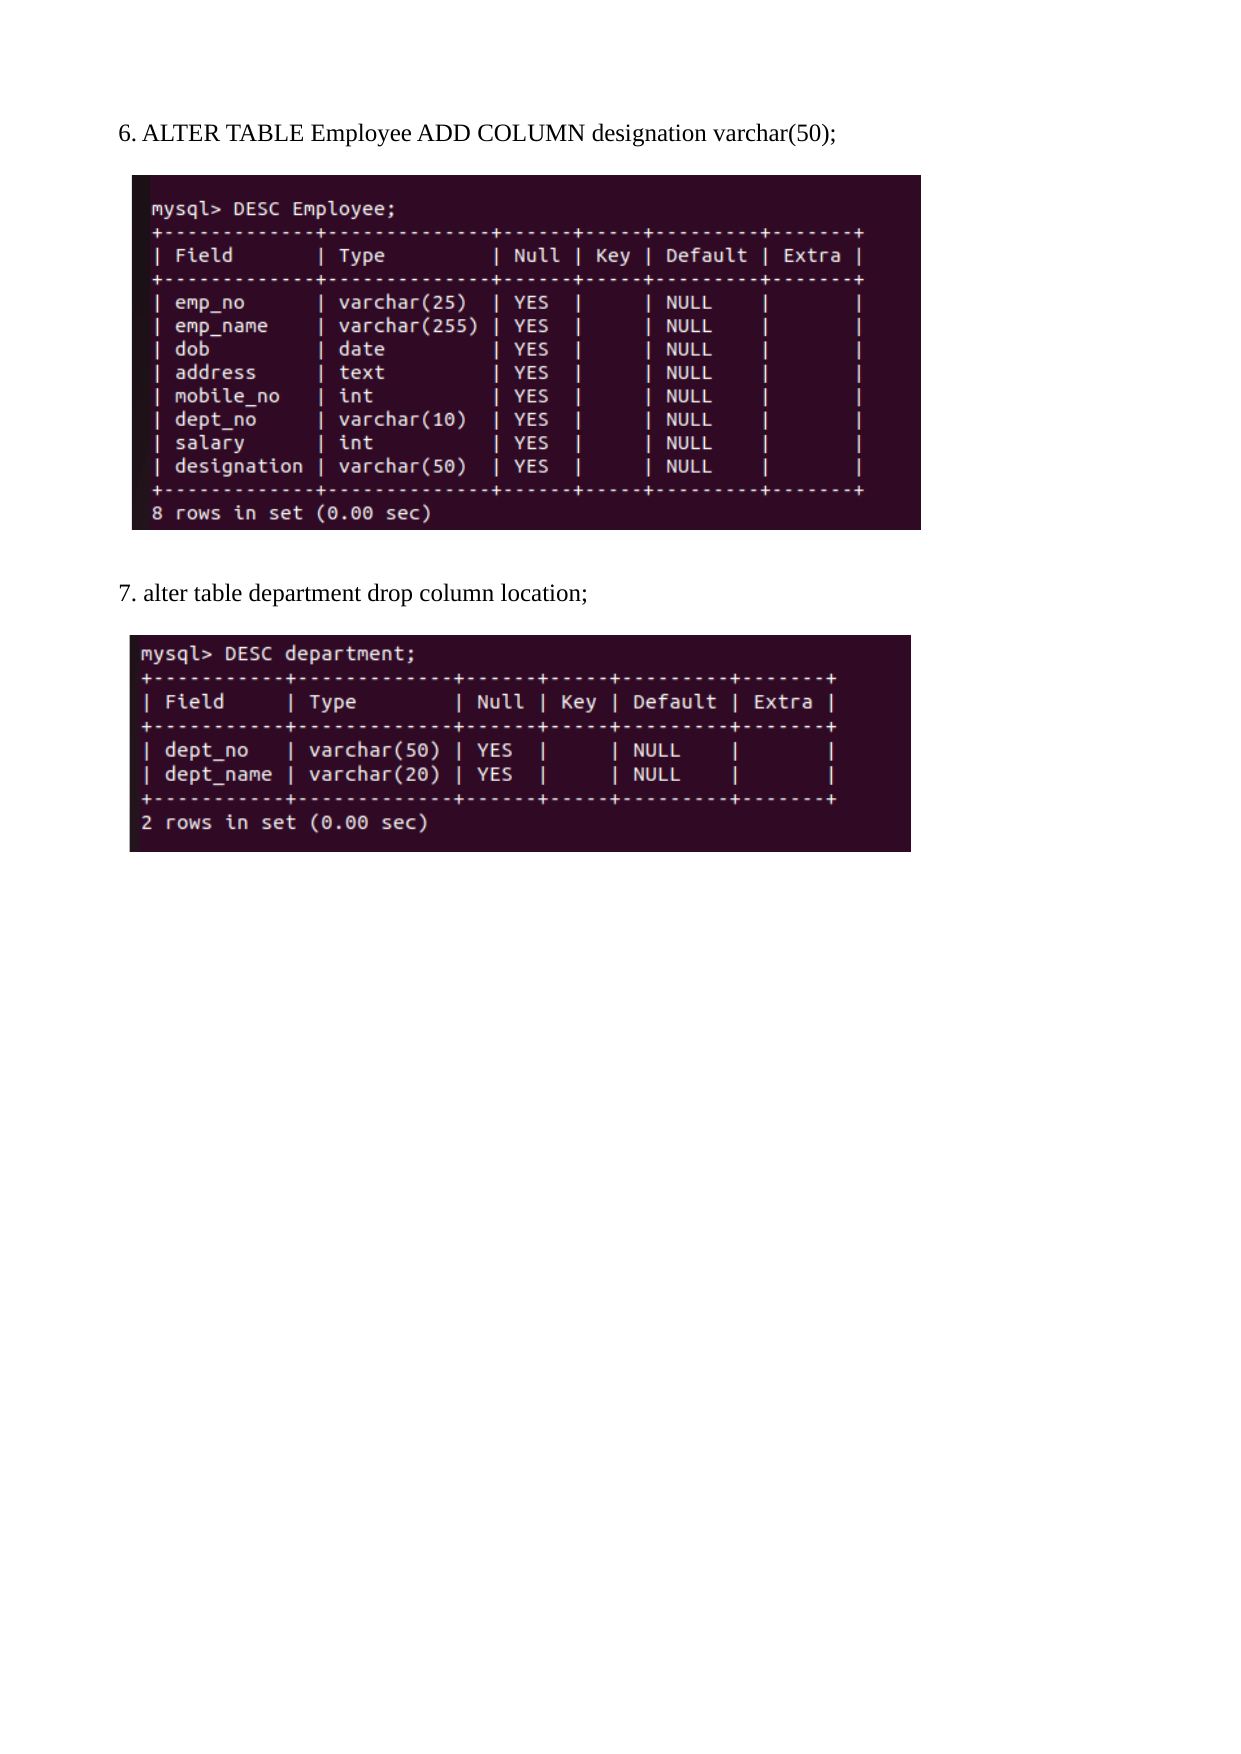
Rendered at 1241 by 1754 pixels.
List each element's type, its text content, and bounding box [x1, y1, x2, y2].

picture [129, 635, 911, 852]
picture [131, 175, 921, 530]
text 6. ALTER TABLE Employee ADD COLUMN designation varchar(50); [118, 118, 1122, 147]
text 7. alter table department drop column location; [118, 578, 1122, 607]
